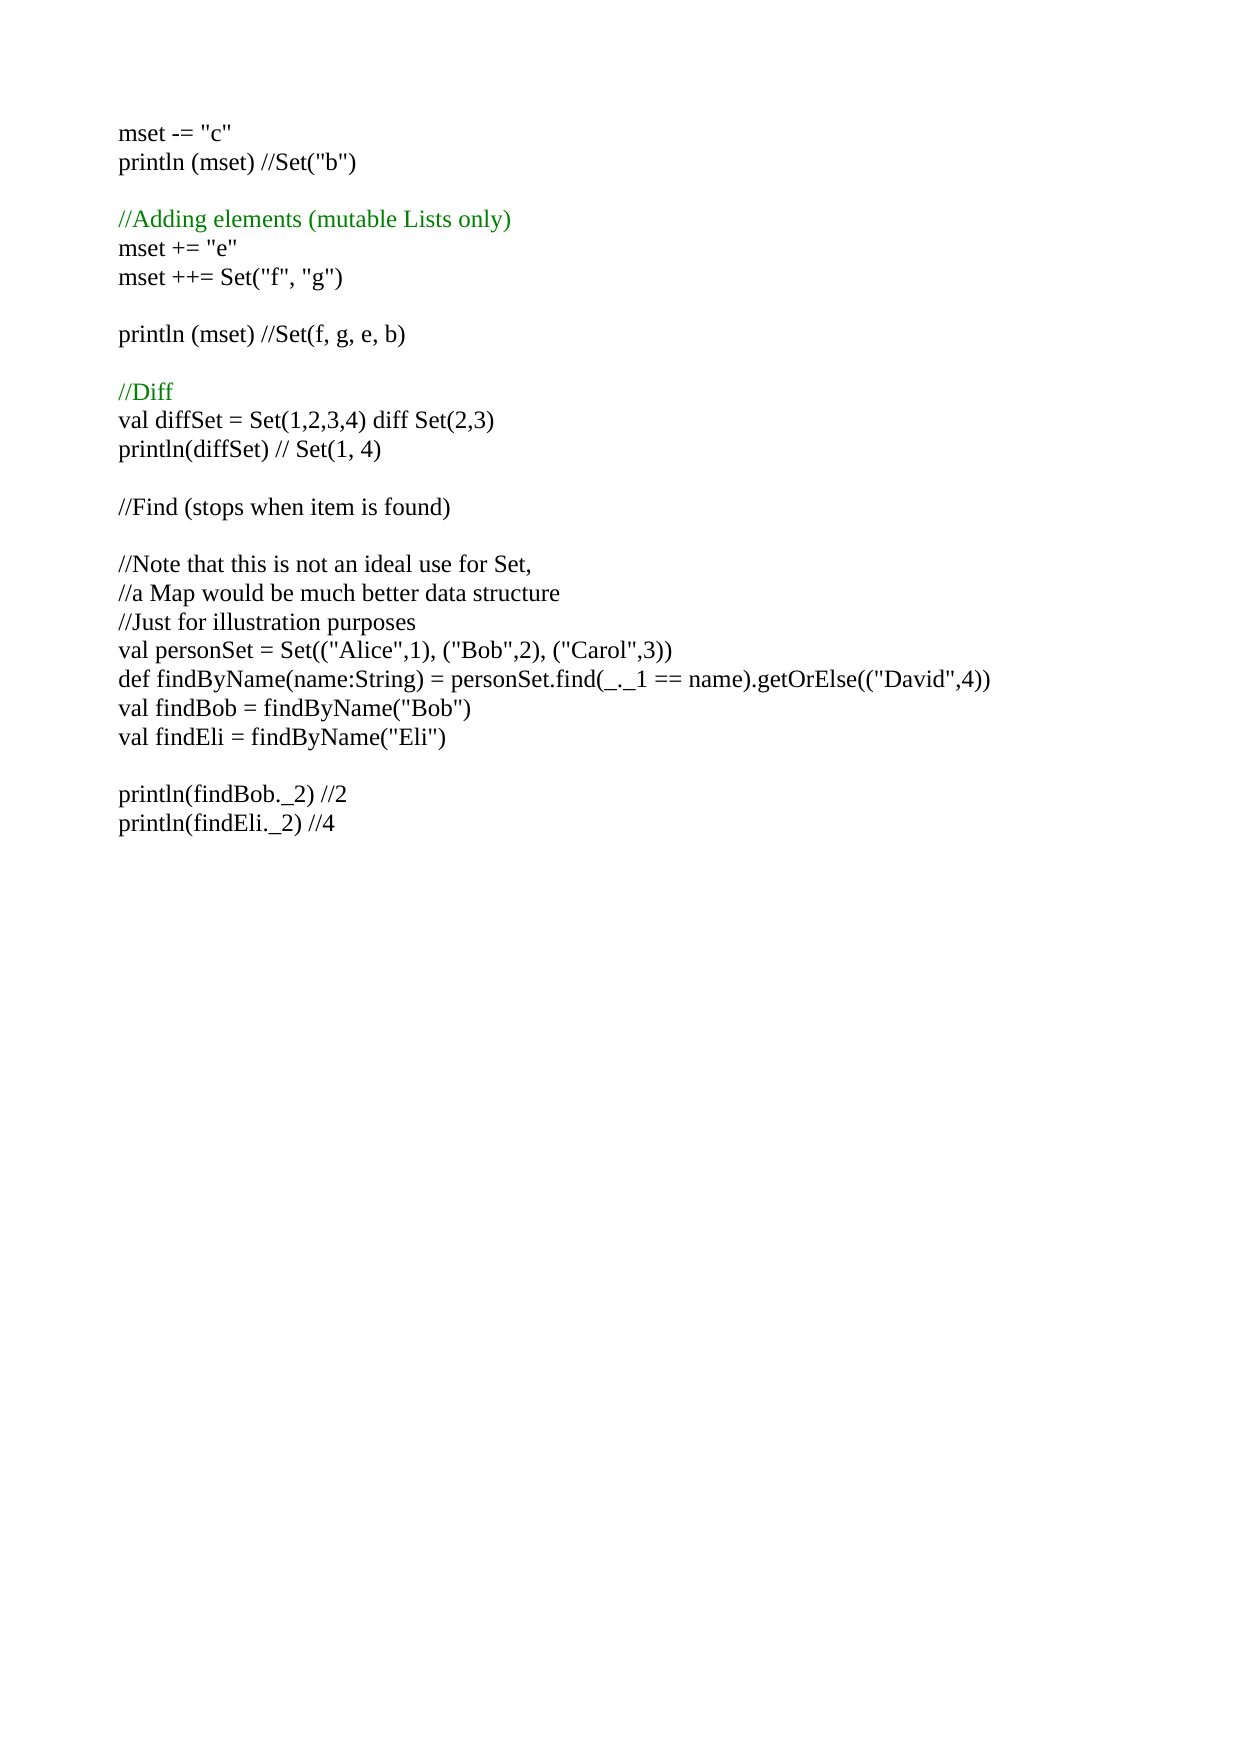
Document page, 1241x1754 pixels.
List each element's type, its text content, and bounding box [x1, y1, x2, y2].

text //Adding elements (mutable Lists only) [118, 204, 1122, 233]
text //Diff [118, 377, 1122, 406]
text println(diffSet) // Set(1, 4) [118, 434, 1122, 463]
text //Just for illustration purposes [118, 607, 1122, 636]
text println(findBob._2) //2 [118, 779, 1122, 808]
text val findEli = findByName("Eli") [118, 722, 1122, 751]
text mset += "e" [118, 233, 1122, 262]
text //Find (stops when item is found) [118, 492, 1122, 521]
text println (mset) //Set(f, g, e, b) [118, 319, 1122, 348]
text mset ++= Set("f", "g") [118, 262, 1122, 291]
text println (mset) //Set("b") [118, 147, 1122, 176]
text //a Map would be much better data structure [118, 578, 1122, 607]
text val personSet = Set(("Alice",1), ("Bob",2), ("Carol",3)) [118, 636, 1122, 664]
text val diffSet = Set(1,2,3,4) diff Set(2,3) [118, 406, 1122, 434]
text def findByName(name:String) = personSet.find(_._1 == name).getOrElse(("David",4)) [118, 664, 1122, 693]
text mset -= "c" [118, 118, 1122, 147]
text //Note that this is not an ideal use for Set, [118, 549, 1122, 578]
text val findBob = findByName("Bob") [118, 693, 1122, 722]
text println(findEli._2) //4 [118, 808, 1122, 837]
